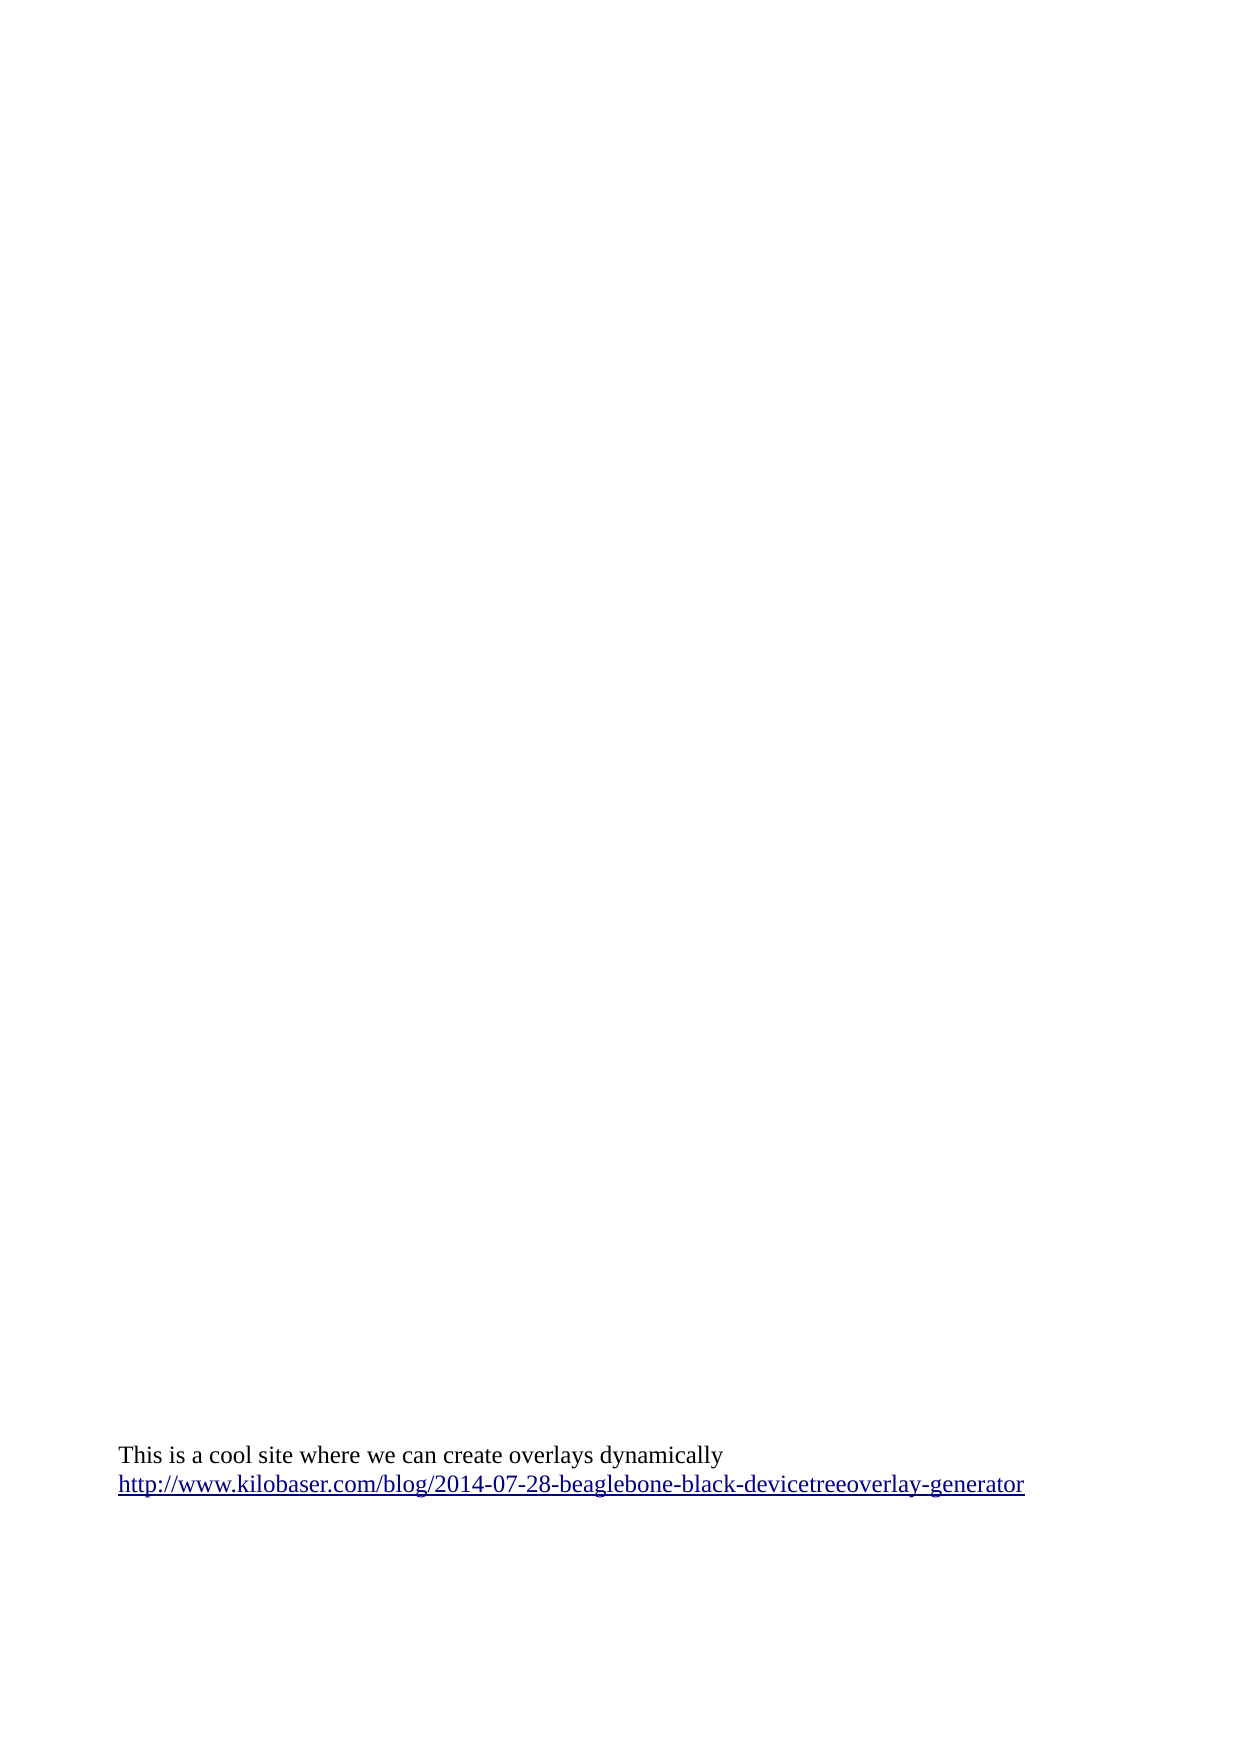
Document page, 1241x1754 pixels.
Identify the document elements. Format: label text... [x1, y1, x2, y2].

text This is a cool site where we can create overlays dynamically [118, 1441, 1122, 1469]
text http://www.kilobaser.com/blog/2014-07-28-beaglebone-black-devicetreeoverlay-generator [118, 1469, 1122, 1498]
